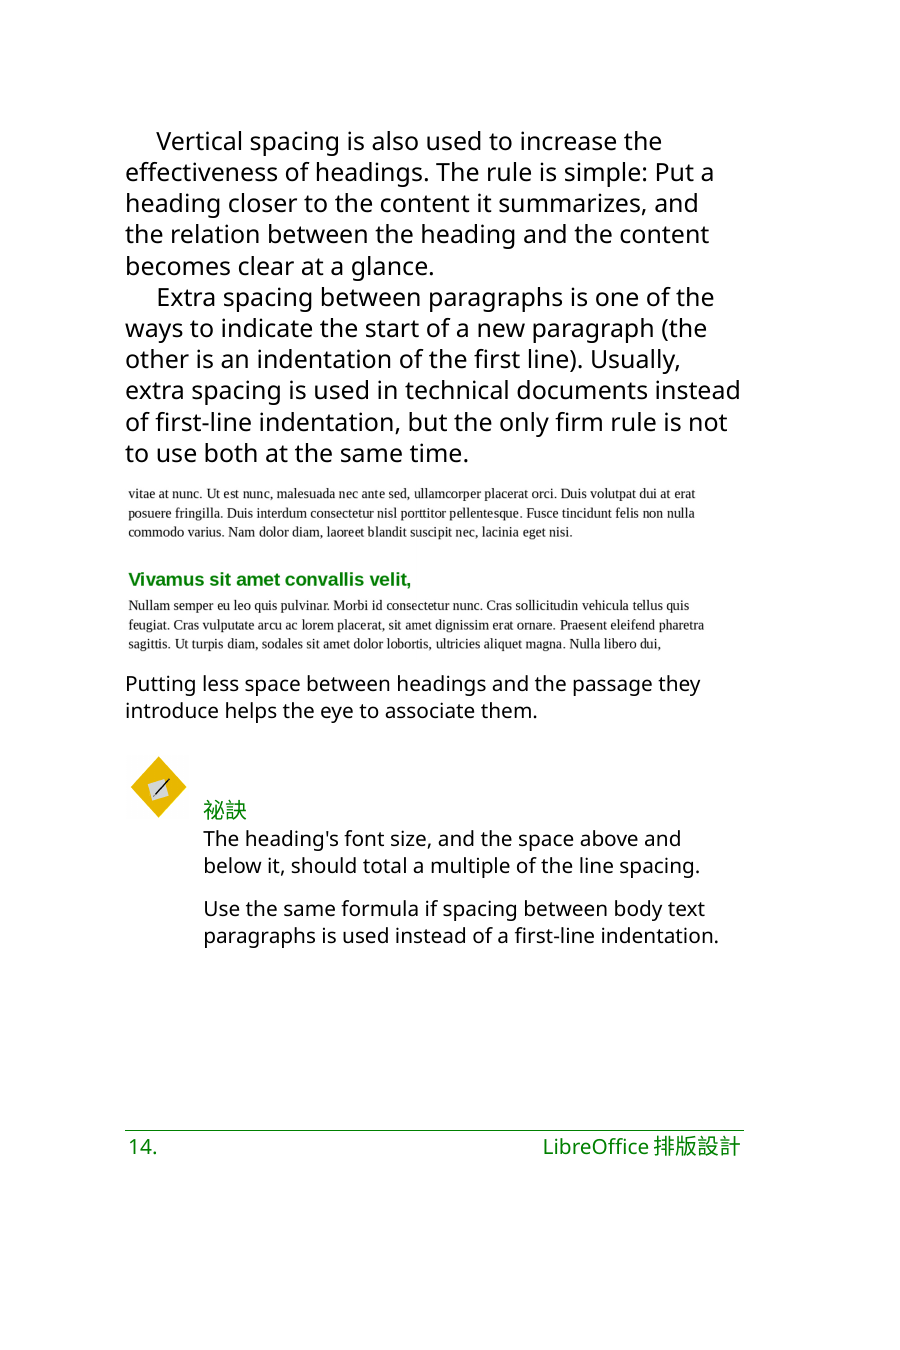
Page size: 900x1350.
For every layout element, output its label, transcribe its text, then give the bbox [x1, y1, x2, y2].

text The heading's font size, and the space above and below it, should total a multiple of the line spacing. [203, 824, 744, 879]
table_cell Putting less space between headings and the passage they introduce helps the eye to associate them. [125, 661, 744, 723]
text Use the same formula if spacing between body text paragraphs is used instead of a first-line indentation. [203, 894, 744, 948]
text Extra spacing between paragraphs is one of the ways to indicate the start of a new paragraph (the other is an indentation of the first line). Usually, extra spacing is used in technical documents instead of first-line indentation, but the only firm rule is not to use both at the same time. [125, 281, 744, 469]
picture [125, 484, 709, 660]
table_header [125, 484, 744, 661]
list 祕訣 [125, 755, 744, 824]
text Vertical spacing is also used to increase the effectiveness of headings. The rule is simple: Put a heading closer to the content it summarizes, and the relation between the heading and the content becomes clear at a glance. [125, 125, 744, 281]
picture [126, 755, 189, 819]
